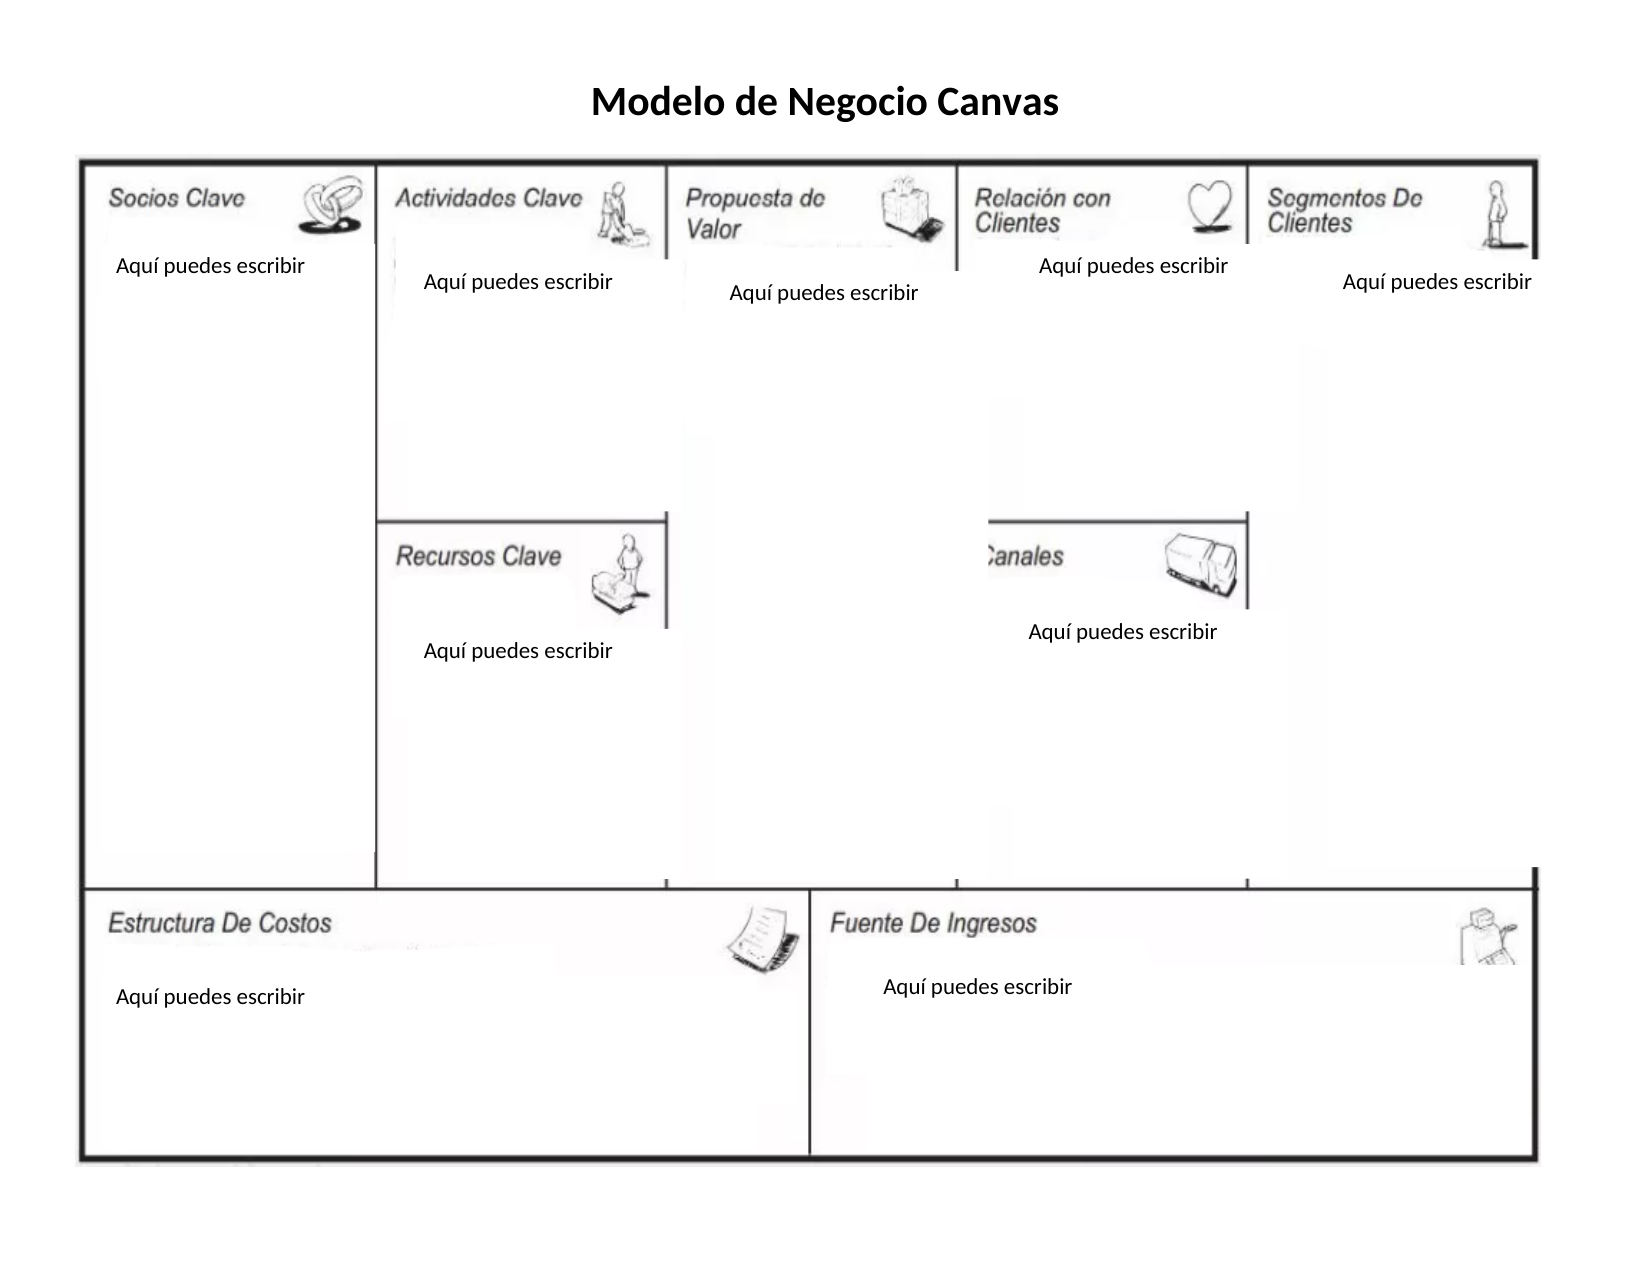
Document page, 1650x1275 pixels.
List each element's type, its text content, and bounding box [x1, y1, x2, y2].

picture [75, 154, 1542, 1167]
text Modelo de Negocio Canvas [75, 75, 1575, 126]
